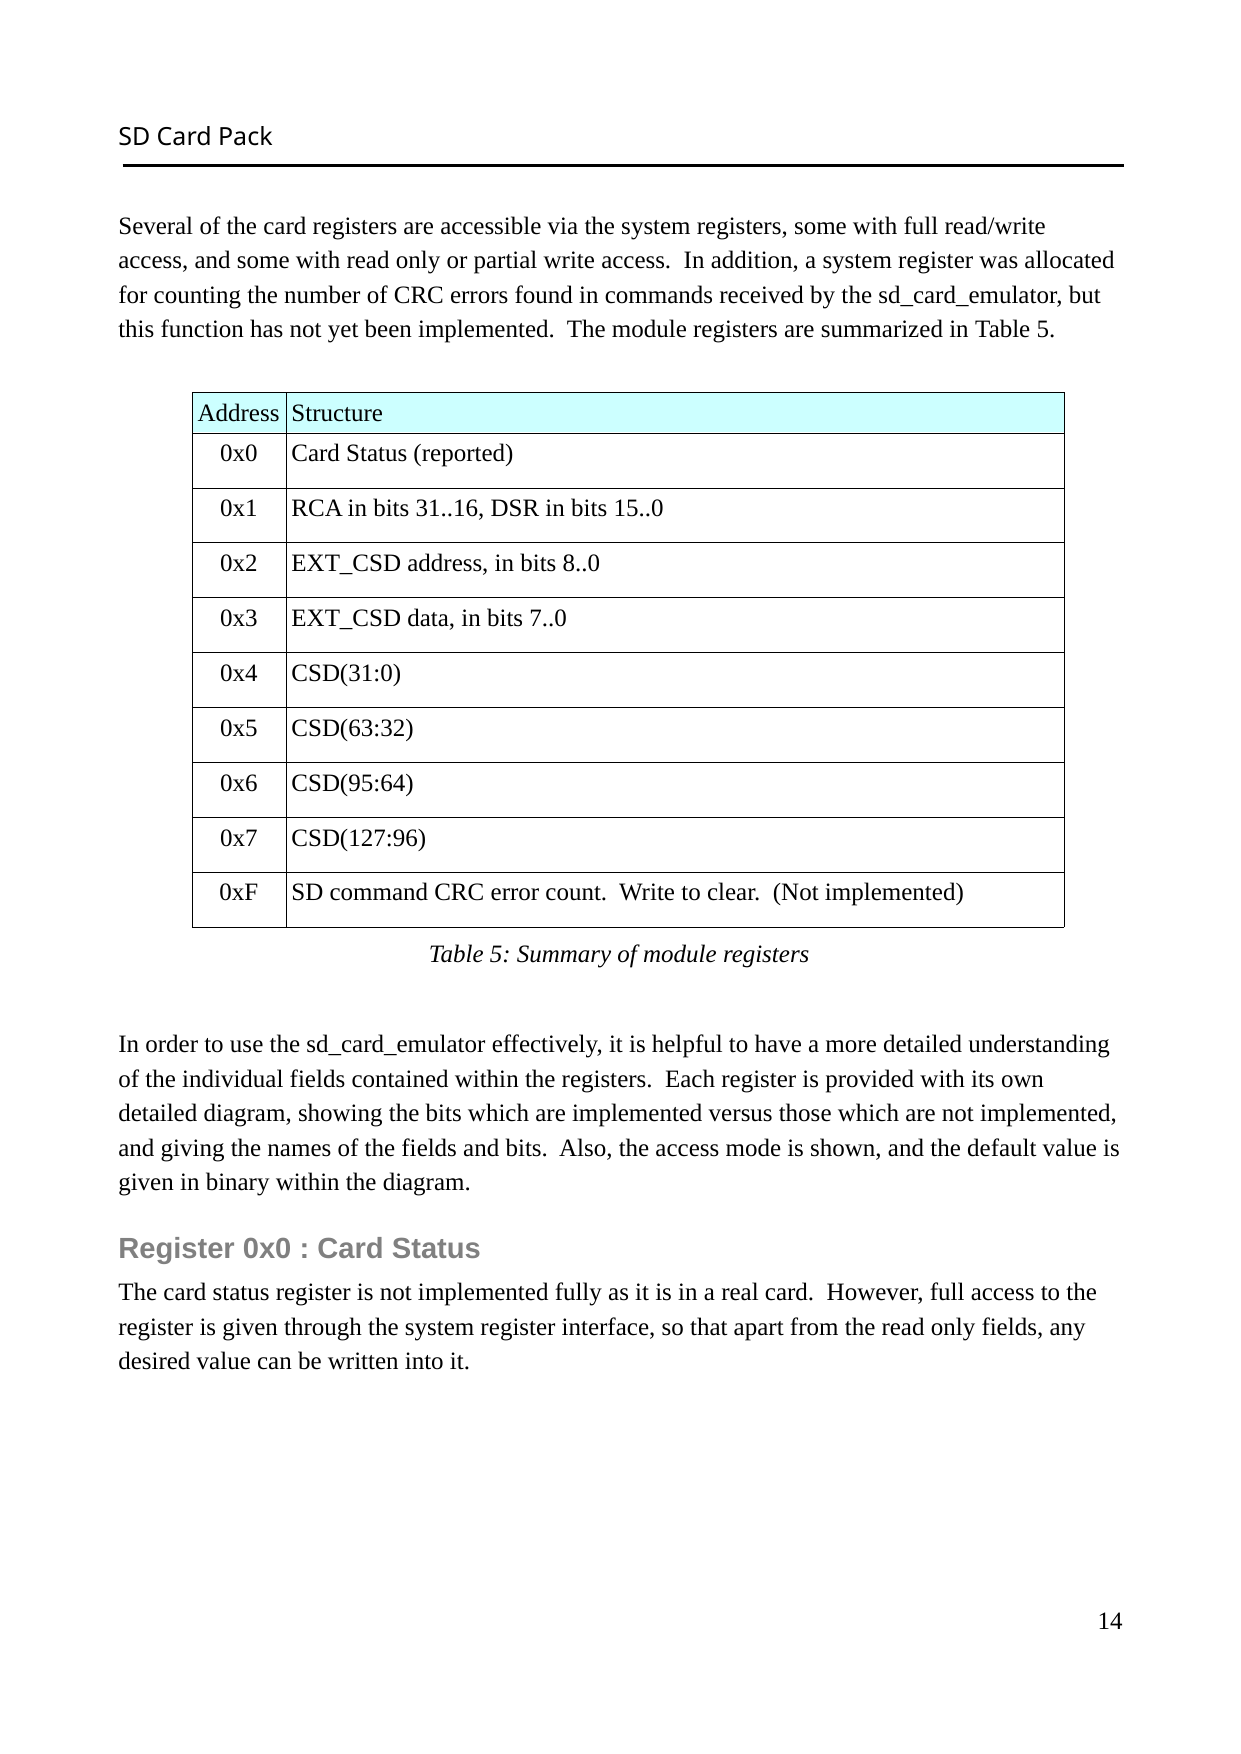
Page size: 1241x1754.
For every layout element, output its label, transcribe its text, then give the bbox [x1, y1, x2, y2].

table_cell 0x0 [193, 434, 286, 487]
table_cell 0x2 [193, 543, 286, 597]
table_cell RCA in bits 31..16, DSR in bits 15..0 [287, 489, 1064, 542]
table_cell 0x3 [193, 598, 286, 652]
table_cell 0x1 [193, 489, 286, 542]
table_cell 0x6 [193, 763, 286, 817]
table_cell Card Status (reported) [287, 434, 1064, 487]
table_cell 0x5 [193, 708, 286, 762]
table_cell CSD(95:64) [287, 763, 1064, 817]
table_cell EXT_CSD data, in bits 7..0 [287, 598, 1064, 652]
text The card status register is not implemented fully as it is in a real card. However, full access to the register is given through the system register interface, so that apart from the read only fields, any desired value can be written into it. [118, 1277, 1122, 1375]
table_cell EXT_CSD address, in bits 8..0 [287, 543, 1064, 597]
subtitle Register 0x0 : Card Status [118, 1231, 1122, 1264]
table_cell CSD(127:96) [287, 818, 1064, 872]
table_header Address [193, 393, 286, 432]
table_cell CSD(31:0) [287, 653, 1064, 707]
table_cell CSD(63:32) [287, 708, 1064, 762]
table_cell 0x4 [193, 653, 286, 707]
text Table 5: Summary of module registers [118, 939, 1122, 968]
table_header Structure [287, 393, 1064, 432]
text Several of the card registers are accessible via the system registers, some with full read/write access, and some with read only or partial write access. In addition, a system register was allocated for counting the number of CRC errors found in commands received by the sd_card_emulator, but this function has not yet been implemented. The module registers are summarized in Table 5. [118, 211, 1122, 343]
table_cell SD command CRC error count. Write to clear. (Not implemented) [287, 873, 1064, 927]
table_cell 0xF [193, 873, 286, 927]
table_cell 0x7 [193, 818, 286, 872]
text In order to use the sd_card_emulator effectively, it is helpful to have a more detailed understanding of the individual fields contained within the registers. Each register is provided with its own detailed diagram, showing the bits which are implemented versus those which are not implemented, and giving the names of the fields and bits. Also, the access mode is shown, and the default value is given in binary within the diagram. [118, 1029, 1122, 1196]
